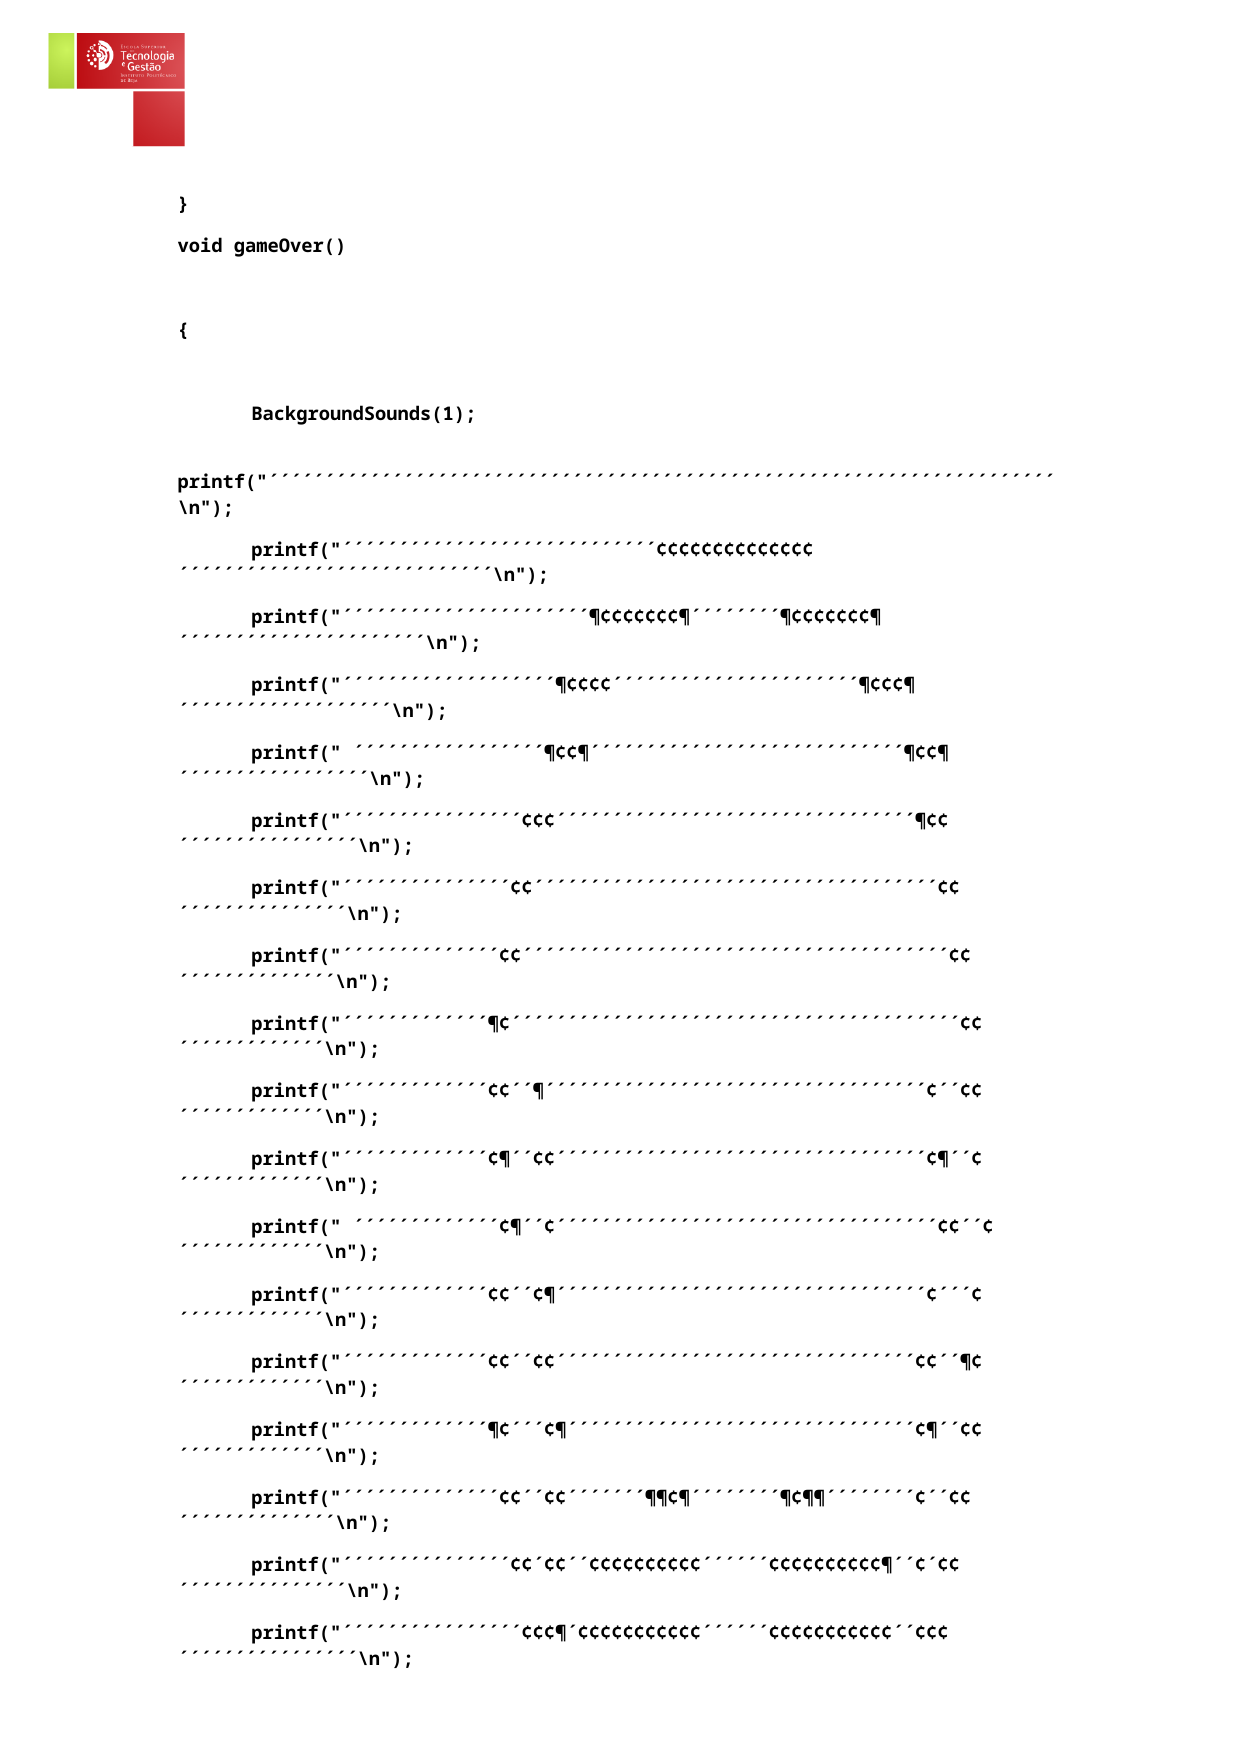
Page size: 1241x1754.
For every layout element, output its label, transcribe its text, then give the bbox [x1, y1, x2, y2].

text printf("´´´´´´´´´´´´´´´¢¢´¢¢´´¢¢¢¢¢¢¢¢¢¢´´´´´´¢¢¢¢¢¢¢¢¢¢¶´´¢´¢¢´´´´´´´´´´´´´´´\n"); [177, 1552, 1063, 1603]
text { [177, 316, 1063, 342]
text printf("´´´´´´´´´´´´´´´´¢¢¢´´´´´´´´´´´´´´´´´´´´´´´´´´´´´´´´¶¢¢´´´´´´´´´´´´´´´´\n"); [177, 807, 1063, 858]
text printf(" ´´´´´´´´´´´´´´´´´¶¢¢¶´´´´´´´´´´´´´´´´´´´´´´´´´´´´¶¢¢¶´´´´´´´´´´´´´´´´´\n"); [177, 739, 1063, 790]
text printf("´´´´´´´´´´´´´¢¢´´¢¢´´´´´´´´´´´´´´´´´´´´´´´´´´´´´´´´¢¢´´¶¢´´´´´´´´´´´´´\n"); [177, 1349, 1063, 1400]
text printf("´´´´´´´´´´´´´´´´´´´¶¢¢¢¢´´´´´´´´´´´´´´´´´´´´´´¶¢¢¢¶´´´´´´´´´´´´´´´´´´´\n"); [177, 672, 1063, 723]
text printf("´´´´´´´´´´´´´¢¢´´¶´´´´´´´´´´´´´´´´´´´´´´´´´´´´´´´´´´¢´´¢¢´´´´´´´´´´´´´\n"); [177, 1078, 1063, 1129]
text printf("´´´´´´´´´´´´´´´´´´´´´´´´´´´´¢¢¢¢¢¢¢¢¢¢¢¢¢¢´´´´´´´´´´´´´´´´´´´´´´´´´´´´\n"); [177, 536, 1063, 587]
text printf(" ´´´´´´´´´´´´´¢¶´´¢´´´´´´´´´´´´´´´´´´´´´´´´´´´´´´´´´´¢¢´´¢´´´´´´´´´´´´´\n"); [177, 1213, 1063, 1264]
text void gameOver() [177, 232, 1063, 257]
text printf("´´´´´´´´´´´´´´´´¢¢¢¶´¢¢¢¢¢¢¢¢¢¢¢´´´´´´¢¢¢¢¢¢¢¢¢¢¢´´¢¢¢´´´´´´´´´´´´´´´´\n"); [177, 1619, 1063, 1671]
text } [177, 190, 1063, 215]
text BackgroundSounds(1); [177, 401, 1063, 426]
text printf("´´´´´´´´´´´´´´´¢¢´´´´´´´´´´´´´´´´´´´´´´´´´´´´´´´´´´´´¢¢´´´´´´´´´´´´´´´\n"); [177, 875, 1063, 926]
text printf("´´´´´´´´´´´´´´¢¢´´¢¢´´´´´´´¶¶¢¶´´´´´´´´¶¢¶¶´´´´´´´´¢´´¢¢´´´´´´´´´´´´´´\n"); [177, 1484, 1063, 1535]
text printf("´´´´´´´´´´´´´´´´´´´´´´´´´´´´´´´´´´´´´´´´´´´´´´´´´´´´´´´´´´´´´´´´´´´´´´\n"); [177, 443, 1063, 519]
text printf("´´´´´´´´´´´´´¶¢´´´´´´´´´´´´´´´´´´´´´´´´´´´´´´´´´´´´´´´´¢¢´´´´´´´´´´´´´\n"); [177, 1010, 1063, 1061]
text printf("´´´´´´´´´´´´´¢¶´´¢¢´´´´´´´´´´´´´´´´´´´´´´´´´´´´´´´´´¢¶´´¢´´´´´´´´´´´´´\n"); [177, 1146, 1063, 1197]
text printf("´´´´´´´´´´´´´´¢¢´´´´´´´´´´´´´´´´´´´´´´´´´´´´´´´´´´´´´´¢¢´´´´´´´´´´´´´´\n"); [177, 942, 1063, 993]
text printf("´´´´´´´´´´´´´¶¢´´´¢¶´´´´´´´´´´´´´´´´´´´´´´´´´´´´´´´¢¶´´¢¢´´´´´´´´´´´´´\n"); [177, 1416, 1063, 1467]
text printf("´´´´´´´´´´´´´´´´´´´´´´¶¢¢¢¢¢¢¢¶´´´´´´´´¶¢¢¢¢¢¢¢¶´´´´´´´´´´´´´´´´´´´´´´\n"); [177, 604, 1063, 655]
text printf("´´´´´´´´´´´´´¢¢´´¢¶´´´´´´´´´´´´´´´´´´´´´´´´´´´´´´´´´¢´´´¢´´´´´´´´´´´´´\n"); [177, 1281, 1063, 1332]
